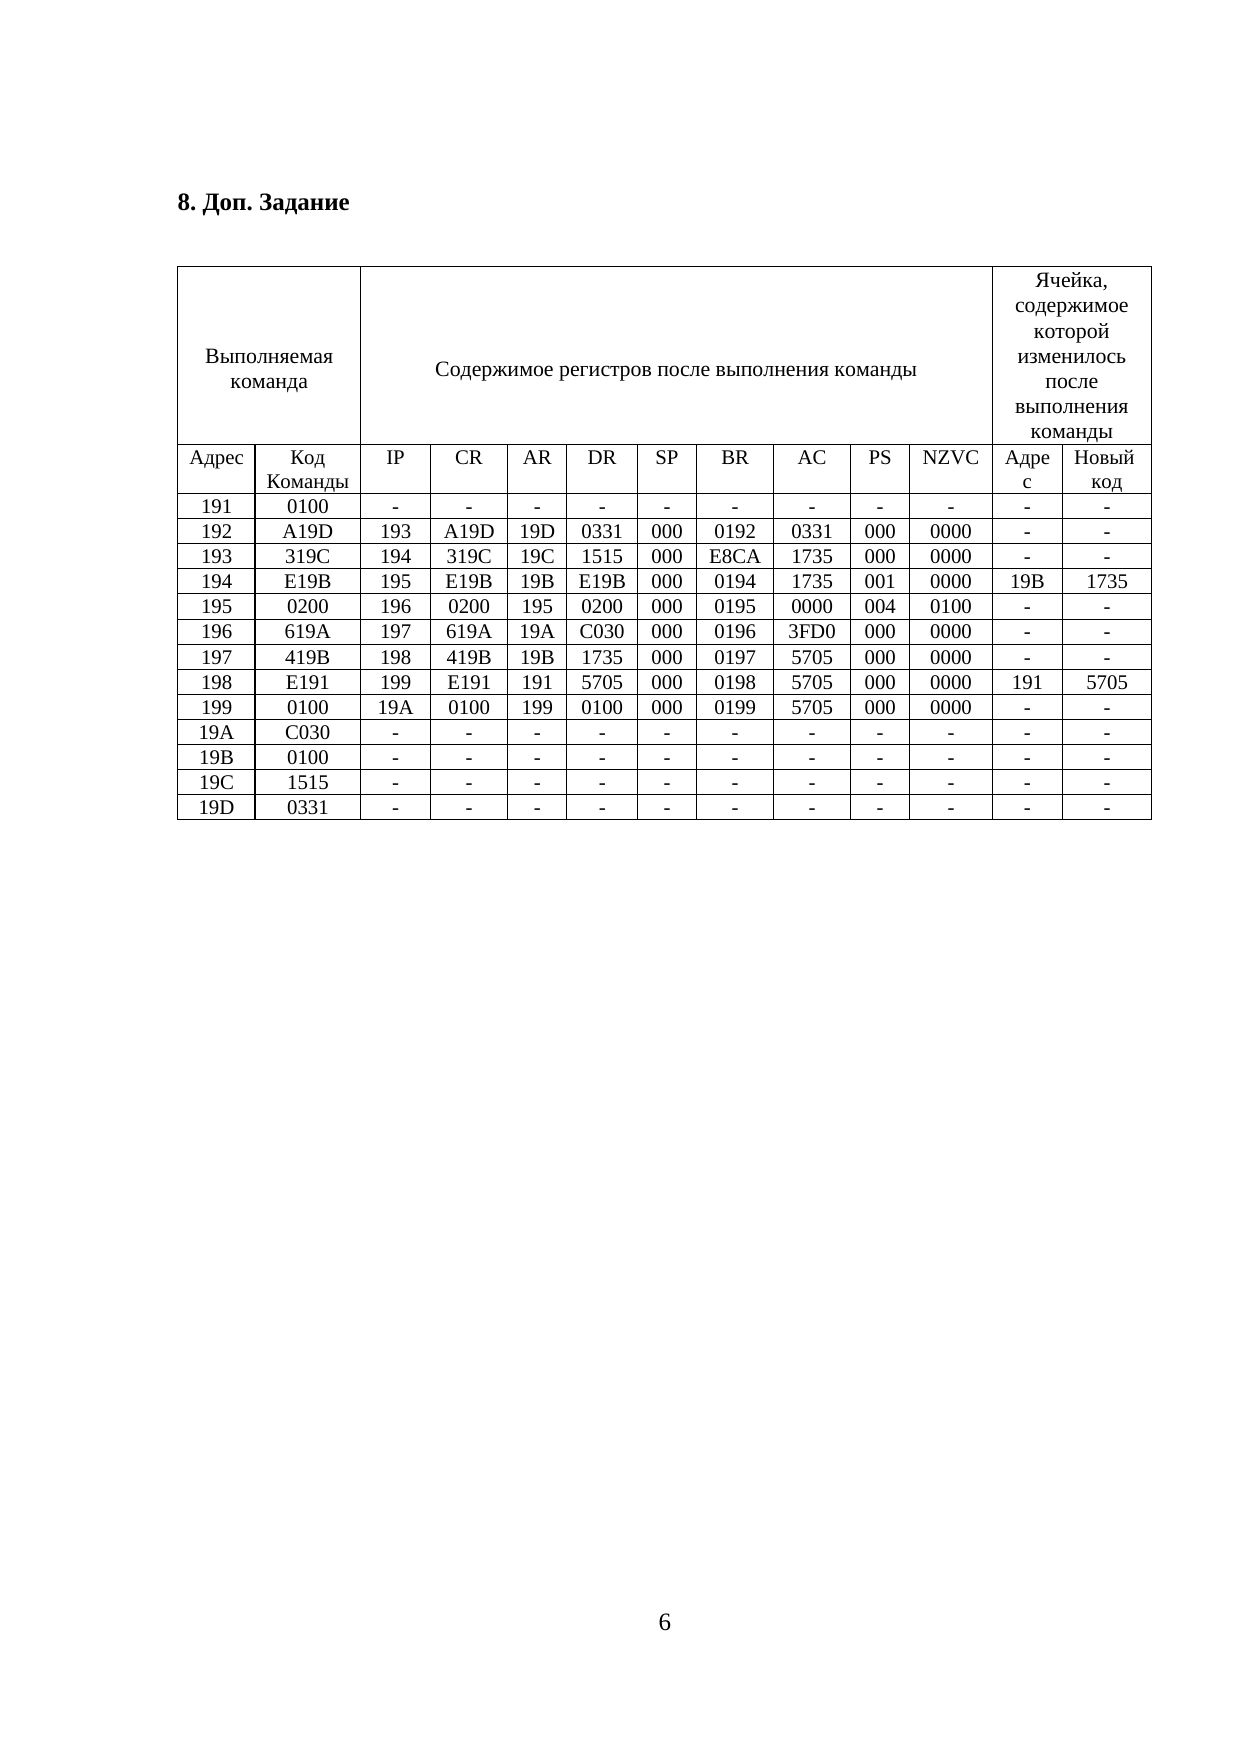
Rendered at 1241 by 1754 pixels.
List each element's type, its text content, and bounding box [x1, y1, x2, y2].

table_cell 000 [851, 544, 909, 568]
table_cell 19A [508, 620, 566, 643]
table_cell - [361, 795, 430, 819]
table_cell 192 [178, 519, 254, 543]
table_cell 1735 [774, 544, 850, 568]
table_cell - [1063, 544, 1151, 568]
table_cell 5705 [774, 645, 850, 669]
table_cell 0195 [697, 594, 773, 618]
table_cell 0200 [567, 594, 637, 618]
table_cell 0331 [567, 519, 637, 543]
table_cell - [993, 695, 1062, 719]
table_cell E191 [431, 670, 507, 694]
table_cell 0000 [774, 594, 850, 618]
table_cell 0000 [910, 695, 992, 719]
table_cell 197 [178, 645, 254, 669]
table_header Выполняемая команда [178, 267, 360, 444]
table_header Ячейка, содержимое которой изменилось после выполнения команды [993, 267, 1151, 444]
table_cell 000 [851, 670, 909, 694]
table_cell 0200 [431, 594, 507, 618]
table_cell 19C [178, 770, 254, 794]
table_cell - [774, 745, 850, 769]
table_cell E19B [567, 569, 637, 593]
table_cell 198 [178, 670, 254, 694]
table_cell - [697, 745, 773, 769]
table_cell 0331 [256, 795, 360, 819]
table_cell - [910, 770, 992, 794]
table_cell 319C [431, 544, 507, 568]
table_cell - [508, 494, 566, 518]
table_cell A19D [431, 519, 507, 543]
table_cell 3FD0 [774, 620, 850, 643]
table_cell 195 [178, 594, 254, 618]
table_cell - [993, 720, 1062, 744]
table_cell - [361, 494, 430, 518]
table_cell - [697, 795, 773, 819]
table_cell - [361, 745, 430, 769]
table_cell - [851, 770, 909, 794]
table_cell 193 [178, 544, 254, 568]
table_cell - [993, 519, 1062, 543]
table_cell 5705 [774, 670, 850, 694]
table_cell IP [361, 445, 430, 493]
table_cell - [697, 494, 773, 518]
table_cell - [851, 720, 909, 744]
table_cell 0200 [256, 594, 360, 618]
table_cell 0100 [567, 695, 637, 719]
table_cell 319C [256, 544, 360, 568]
table_cell - [431, 770, 507, 794]
table_cell 196 [178, 620, 254, 643]
table_cell 419B [431, 645, 507, 669]
table_cell 000 [638, 519, 696, 543]
table_cell - [993, 795, 1062, 819]
table_cell 0196 [697, 620, 773, 643]
table_cell 1515 [256, 770, 360, 794]
table_cell 001 [851, 569, 909, 593]
table_cell 19A [361, 695, 430, 719]
table_cell - [774, 770, 850, 794]
table_cell 5705 [1063, 670, 1151, 694]
table_cell - [638, 494, 696, 518]
table_cell - [993, 745, 1062, 769]
table_header Содержимое регистров после выполнения команды [361, 267, 992, 444]
table_cell - [1063, 745, 1151, 769]
table_cell 000 [851, 695, 909, 719]
table_cell - [697, 720, 773, 744]
table_cell - [1063, 519, 1151, 543]
table_cell - [1063, 695, 1151, 719]
table_cell 195 [508, 594, 566, 618]
table_cell - [1063, 494, 1151, 518]
table_cell 419B [256, 645, 360, 669]
table_cell - [567, 720, 637, 744]
table_cell - [774, 494, 850, 518]
table_cell 000 [638, 594, 696, 618]
table_cell - [910, 494, 992, 518]
table_cell - [993, 620, 1062, 643]
table_cell BR [697, 445, 773, 493]
table_cell 0198 [697, 670, 773, 694]
table_cell - [1063, 645, 1151, 669]
table_cell 19B [993, 569, 1062, 593]
table_cell - [1063, 594, 1151, 618]
table_cell Адрес [993, 445, 1062, 493]
table_cell 000 [851, 620, 909, 643]
table_cell - [431, 795, 507, 819]
subtitle 8. Доп. Задание [177, 187, 1152, 254]
table_cell 000 [638, 645, 696, 669]
table_cell 000 [851, 519, 909, 543]
table_cell AC [774, 445, 850, 493]
table_cell 000 [638, 670, 696, 694]
table_cell 0000 [910, 569, 992, 593]
table_cell Новый код [1063, 445, 1151, 493]
table_cell - [508, 770, 566, 794]
table_cell - [1063, 620, 1151, 643]
table_cell - [910, 745, 992, 769]
table_cell 619A [431, 620, 507, 643]
table_cell 0000 [910, 620, 992, 643]
table_cell C030 [567, 620, 637, 643]
table_cell 19B [178, 745, 254, 769]
table_cell 0100 [431, 695, 507, 719]
table_cell 19D [508, 519, 566, 543]
table_cell 5705 [774, 695, 850, 719]
table_cell 193 [361, 519, 430, 543]
table_cell Адрес [178, 445, 254, 493]
table_cell - [361, 770, 430, 794]
table_cell 0199 [697, 695, 773, 719]
table_cell E191 [256, 670, 360, 694]
table_cell E8CA [697, 544, 773, 568]
table_cell A19D [256, 519, 360, 543]
table_cell 0000 [910, 519, 992, 543]
table_cell - [508, 720, 566, 744]
table_cell 000 [638, 544, 696, 568]
table_cell 194 [178, 569, 254, 593]
table_cell 000 [638, 695, 696, 719]
table_cell 19C [508, 544, 566, 568]
table_cell 0331 [774, 519, 850, 543]
table_cell - [431, 745, 507, 769]
table_cell - [851, 494, 909, 518]
table_cell 619A [256, 620, 360, 643]
table_cell - [1063, 770, 1151, 794]
table_cell - [361, 720, 430, 744]
table_cell - [567, 745, 637, 769]
table_cell 0100 [910, 594, 992, 618]
table_cell - [910, 720, 992, 744]
table_cell - [993, 594, 1062, 618]
table_cell 194 [361, 544, 430, 568]
table_cell - [1063, 795, 1151, 819]
table_cell 191 [508, 670, 566, 694]
table_cell 000 [851, 645, 909, 669]
table_cell 004 [851, 594, 909, 618]
table_cell - [774, 720, 850, 744]
table_cell - [638, 770, 696, 794]
table_cell - [508, 745, 566, 769]
table_cell 198 [361, 645, 430, 669]
table_cell 0197 [697, 645, 773, 669]
table_cell 195 [361, 569, 430, 593]
table_cell NZVC [910, 445, 992, 493]
table_cell - [1063, 720, 1151, 744]
table_cell - [638, 745, 696, 769]
table_cell - [431, 494, 507, 518]
table_cell - [567, 770, 637, 794]
table_cell 191 [993, 670, 1062, 694]
table_cell 0100 [256, 695, 360, 719]
table_cell E19B [256, 569, 360, 593]
table_cell C030 [256, 720, 360, 744]
table_cell 197 [361, 620, 430, 643]
table_cell - [638, 720, 696, 744]
table_cell 199 [178, 695, 254, 719]
table_cell E19B [431, 569, 507, 593]
table_cell - [851, 795, 909, 819]
table_cell - [567, 795, 637, 819]
table_cell 0192 [697, 519, 773, 543]
table_cell - [851, 745, 909, 769]
table_cell 199 [508, 695, 566, 719]
table_cell Код Команды [256, 445, 360, 493]
table_cell 1735 [774, 569, 850, 593]
table_cell 191 [178, 494, 254, 518]
table_cell - [508, 795, 566, 819]
table_cell 0000 [910, 645, 992, 669]
table_cell - [431, 720, 507, 744]
table_cell 0000 [910, 544, 992, 568]
table_cell - [993, 770, 1062, 794]
table_cell 1735 [1063, 569, 1151, 593]
table_cell - [774, 795, 850, 819]
table_cell 000 [638, 620, 696, 643]
table_cell DR [567, 445, 637, 493]
table_cell SP [638, 445, 696, 493]
table_cell 19D [178, 795, 254, 819]
table_cell - [567, 494, 637, 518]
table_cell - [993, 544, 1062, 568]
table_cell 19B [508, 645, 566, 669]
table_cell - [993, 494, 1062, 518]
table_cell - [910, 795, 992, 819]
table_cell 19A [178, 720, 254, 744]
table_cell 19B [508, 569, 566, 593]
table_cell 1735 [567, 645, 637, 669]
table_cell 0100 [256, 494, 360, 518]
table_cell 0100 [256, 745, 360, 769]
table_cell - [993, 645, 1062, 669]
table_cell - [638, 795, 696, 819]
table_cell - [697, 770, 773, 794]
table_cell 000 [638, 569, 696, 593]
table_cell 196 [361, 594, 430, 618]
table_cell 0000 [910, 670, 992, 694]
table_cell 1515 [567, 544, 637, 568]
table_cell 5705 [567, 670, 637, 694]
table_cell CR [431, 445, 507, 493]
table_cell 0194 [697, 569, 773, 593]
table_cell 199 [361, 670, 430, 694]
table_cell PS [851, 445, 909, 493]
table_cell AR [508, 445, 566, 493]
